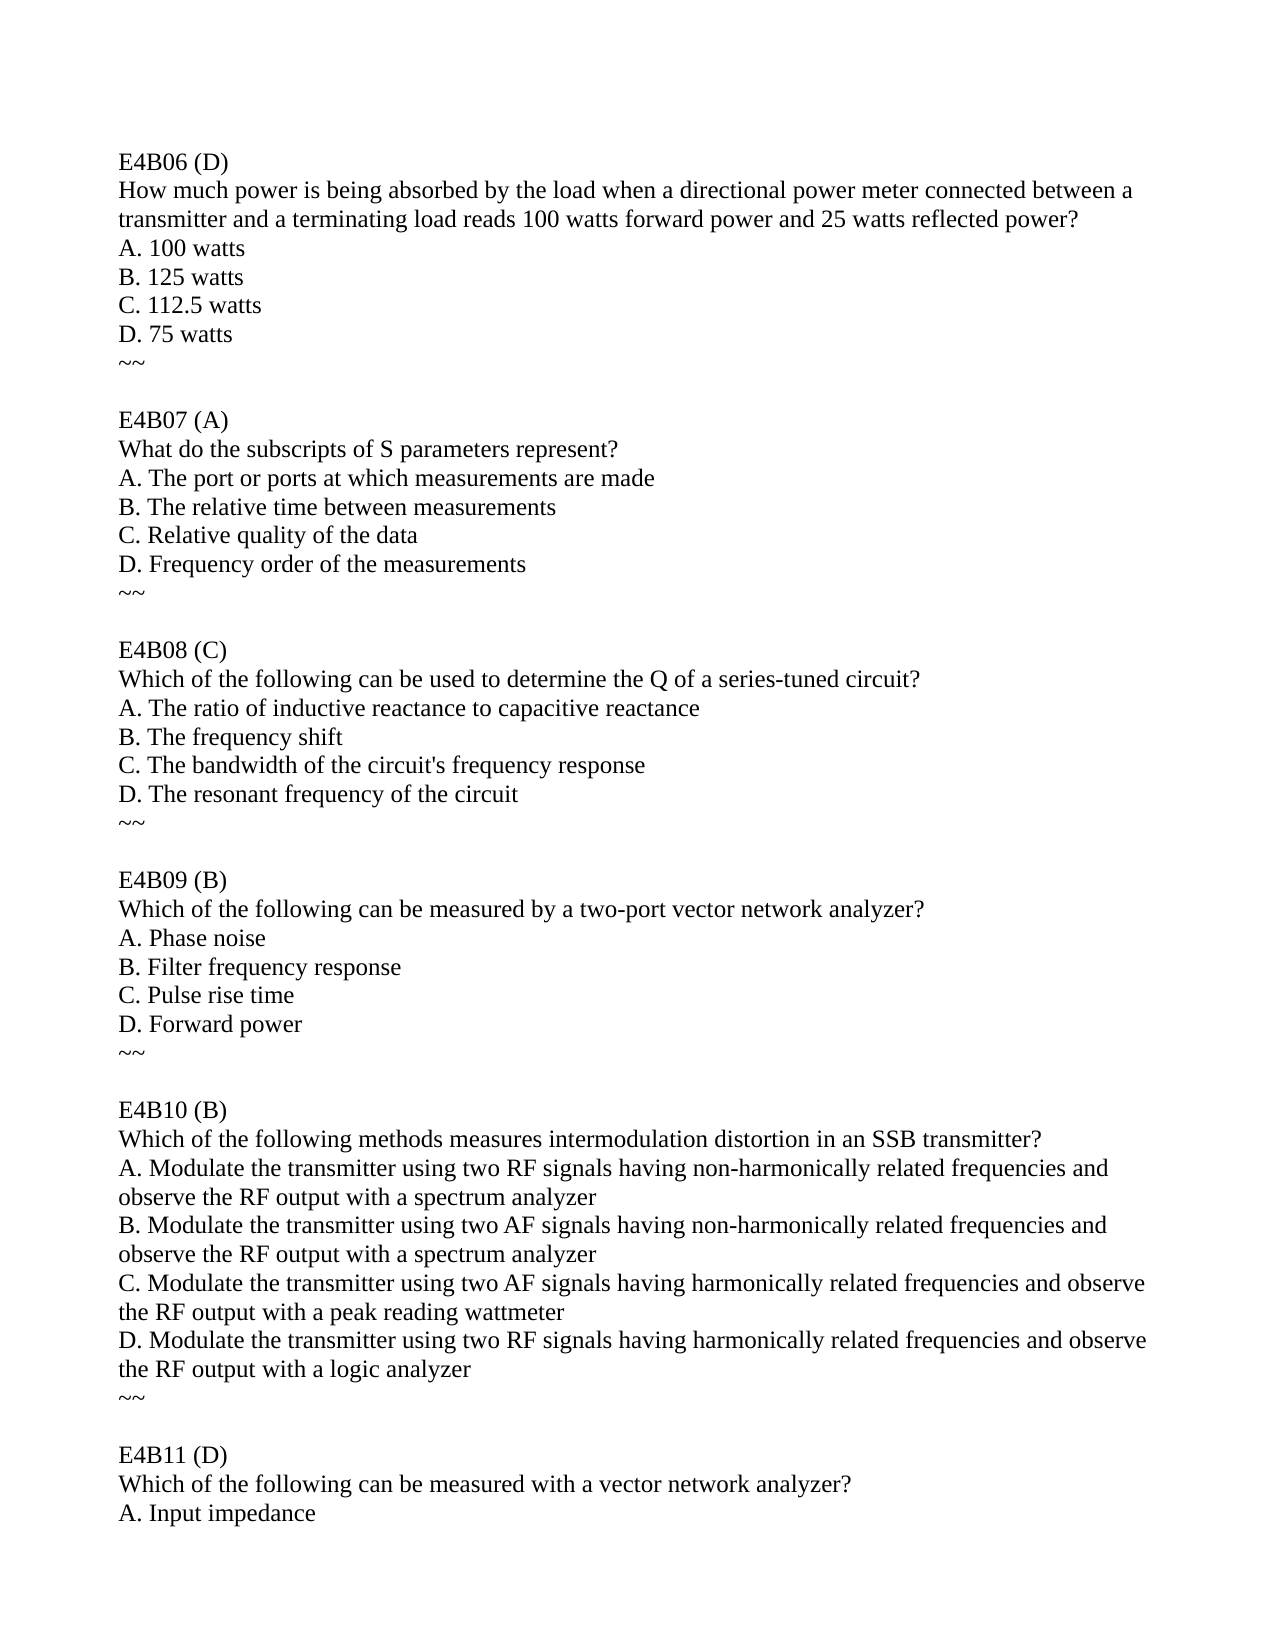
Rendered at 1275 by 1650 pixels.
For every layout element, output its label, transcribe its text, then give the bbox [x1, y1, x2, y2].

text E4B08 (C) [118, 636, 1157, 664]
text Which of the following can be measured with a vector network analyzer? [118, 1469, 1157, 1498]
text A. 100 watts [118, 233, 1157, 262]
text Which of the following methods measures intermodulation distortion in an SSB transmitter? [118, 1124, 1157, 1153]
text E4B07 (A) [118, 406, 1157, 434]
text Which of the following can be used to determine the Q of a series-tuned circuit? [118, 664, 1157, 693]
text D. Frequency order of the measurements [118, 549, 1157, 578]
text C. Pulse rise time [118, 981, 1157, 1009]
text B. 125 watts [118, 262, 1157, 291]
text B. The relative time between measurements [118, 492, 1157, 521]
text E4B11 (D) [118, 1441, 1157, 1469]
text C. The bandwidth of the circuit's frequency response [118, 751, 1157, 779]
text ~~ [118, 808, 1157, 837]
text ~~ [118, 578, 1157, 607]
text D. 75 watts [118, 319, 1157, 348]
text C. 112.5 watts [118, 291, 1157, 319]
text A. The ratio of inductive reactance to capacitive reactance [118, 693, 1157, 722]
text B. Filter frequency response [118, 952, 1157, 981]
text A. Modulate the transmitter using two RF signals having non-harmonically related frequencies and observe the RF output with a spectrum analyzer [118, 1153, 1157, 1211]
text B. The frequency shift [118, 722, 1157, 751]
text ~~ [118, 348, 1157, 377]
text What do the subscripts of S parameters represent? [118, 434, 1157, 463]
text E4B06 (D) [118, 147, 1157, 176]
text A. Input impedance [118, 1498, 1157, 1527]
text E4B10 (B) [118, 1096, 1157, 1124]
text D. The resonant frequency of the circuit [118, 779, 1157, 808]
text C. Relative quality of the data [118, 521, 1157, 549]
text How much power is being absorbed by the load when a directional power meter connected between a transmitter and a terminating load reads 100 watts forward power and 25 watts reflected power? [118, 176, 1157, 233]
text B. Modulate the transmitter using two AF signals having non-harmonically related frequencies and observe the RF output with a spectrum analyzer [118, 1211, 1157, 1268]
text C. Modulate the transmitter using two AF signals having harmonically related frequencies and observe the RF output with a peak reading wattmeter [118, 1268, 1157, 1326]
text D. Modulate the transmitter using two RF signals having harmonically related frequencies and observe the RF output with a logic analyzer [118, 1326, 1157, 1383]
text ~~ [118, 1038, 1157, 1067]
text ~~ [118, 1383, 1157, 1412]
text D. Forward power [118, 1009, 1157, 1038]
text A. Phase noise [118, 923, 1157, 952]
text A. The port or ports at which measurements are made [118, 463, 1157, 492]
text Which of the following can be measured by a two-port vector network analyzer? [118, 894, 1157, 923]
text E4B09 (B) [118, 866, 1157, 894]
